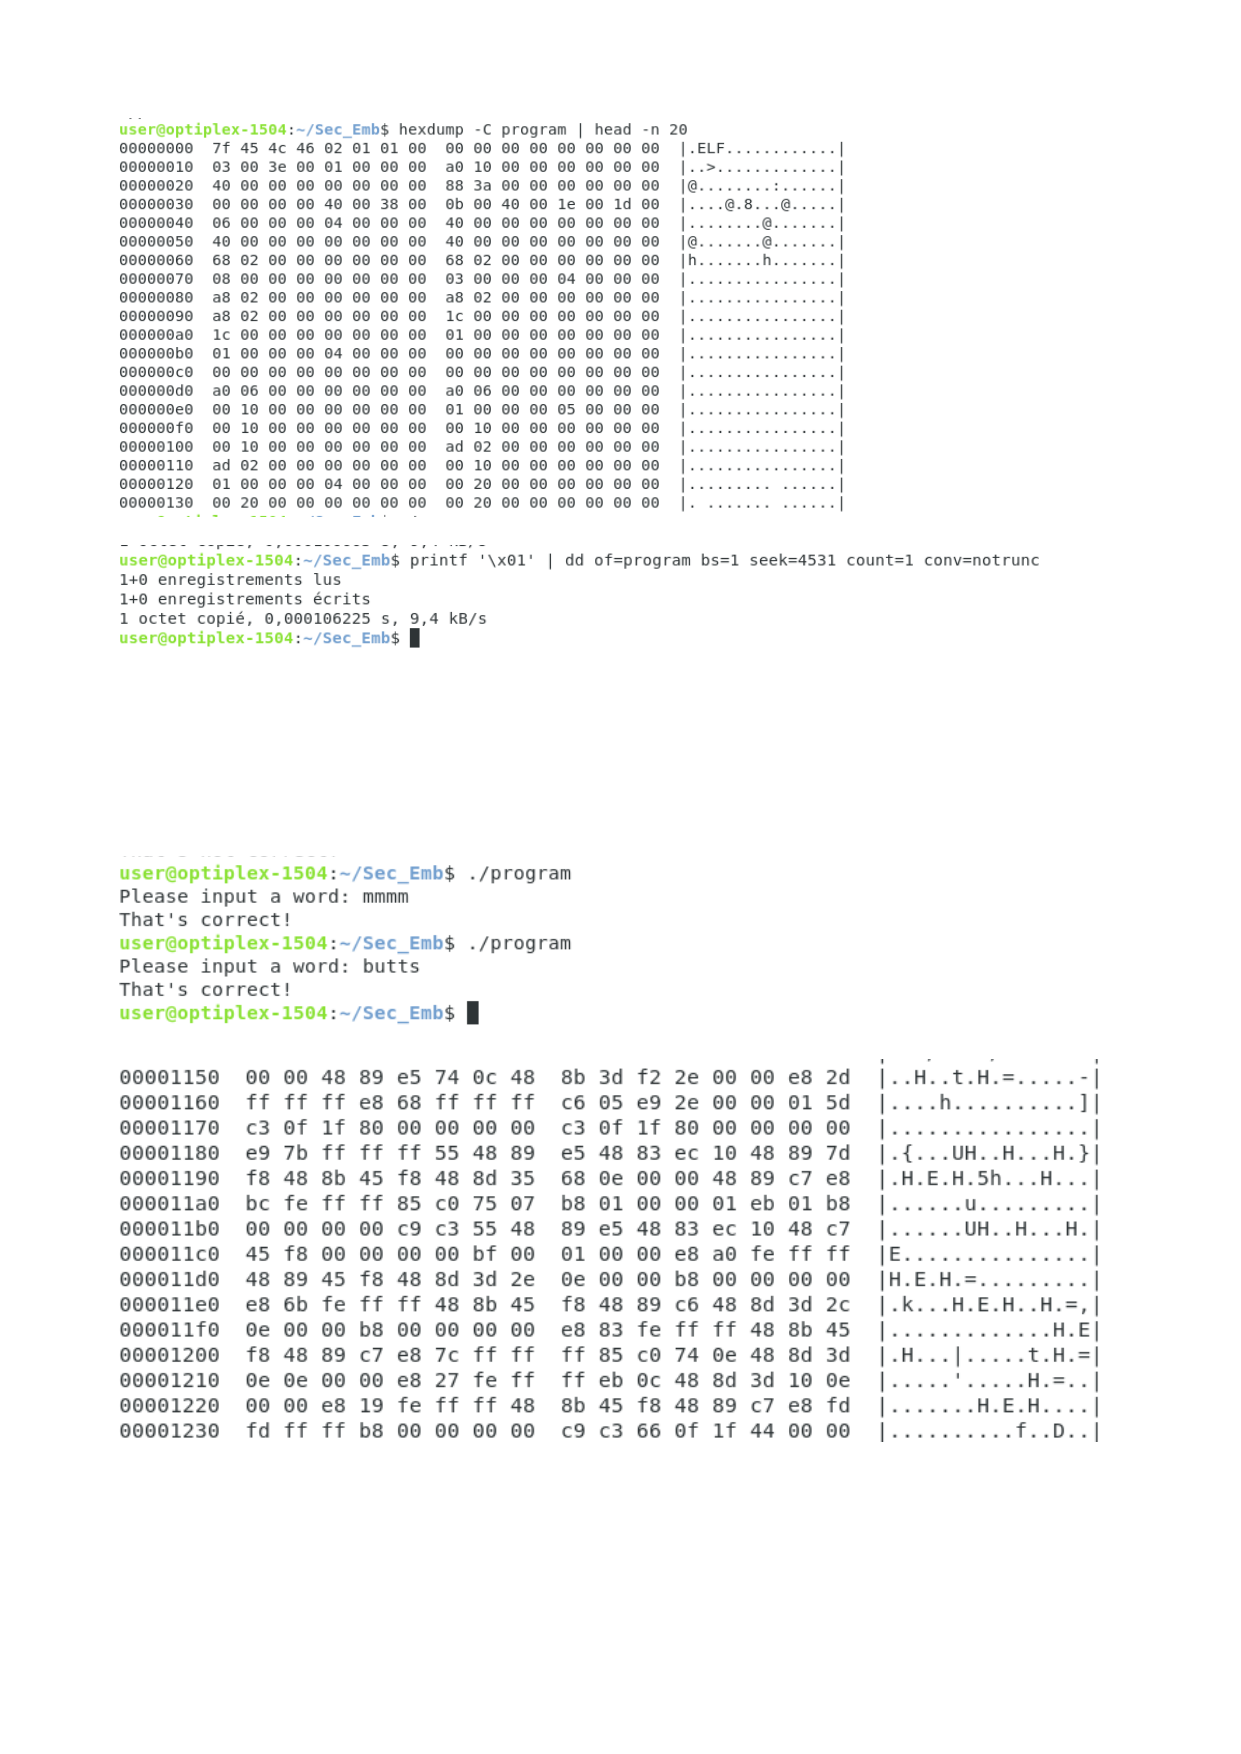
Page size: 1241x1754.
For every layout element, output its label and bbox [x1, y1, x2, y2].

picture [118, 856, 1123, 1031]
picture [118, 1059, 1123, 1442]
picture [118, 118, 1123, 517]
picture [118, 545, 1123, 828]
